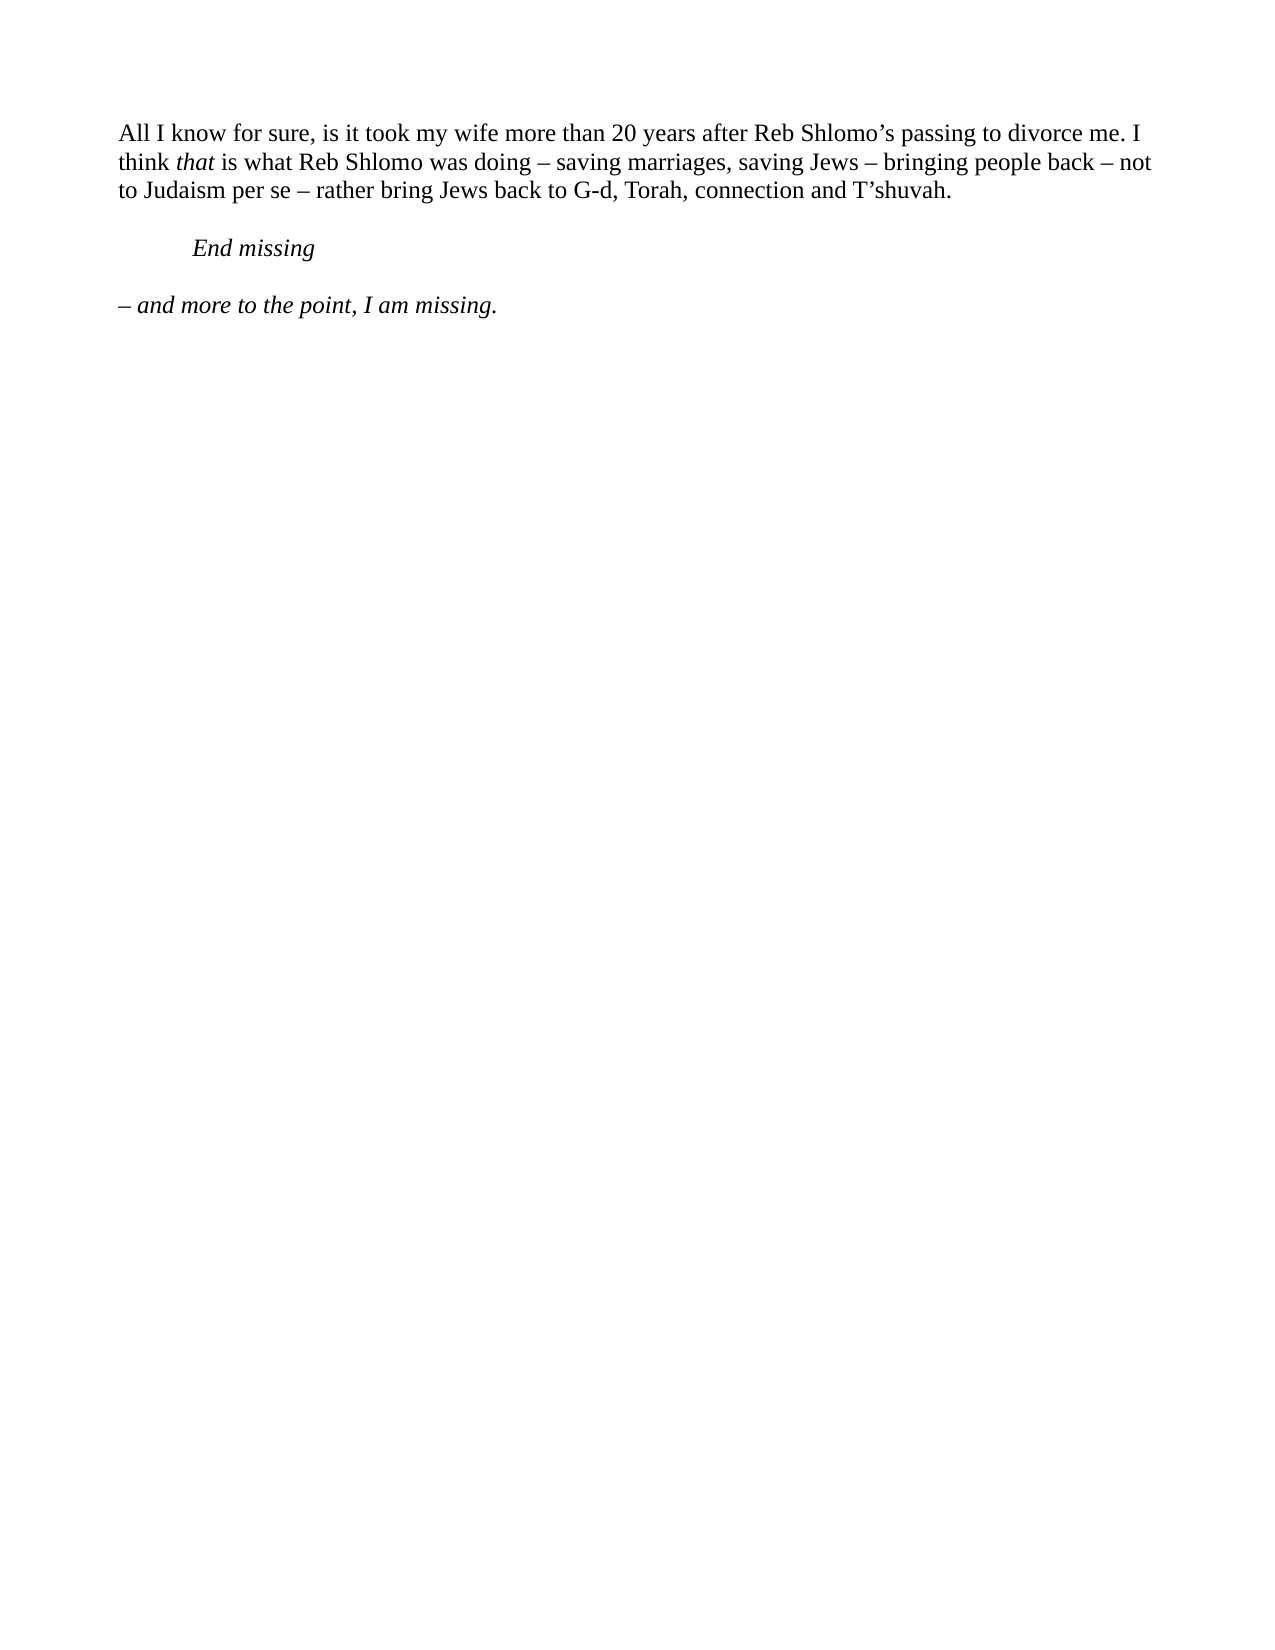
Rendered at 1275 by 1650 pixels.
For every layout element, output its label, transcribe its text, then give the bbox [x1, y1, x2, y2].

text All I know for sure, is it took my wife more than 20 years after Reb Shlomo’s passing to divorce me. I think that is what Reb Shlomo was doing – saving marriages, saving Jews – bringing people back – not to Judaism per se – rather bring Jews back to G-d, Torah, connection and T’shuvah. [118, 118, 1157, 204]
text – and more to the point, I am missing. [118, 291, 1157, 319]
text End missing [118, 233, 1157, 262]
